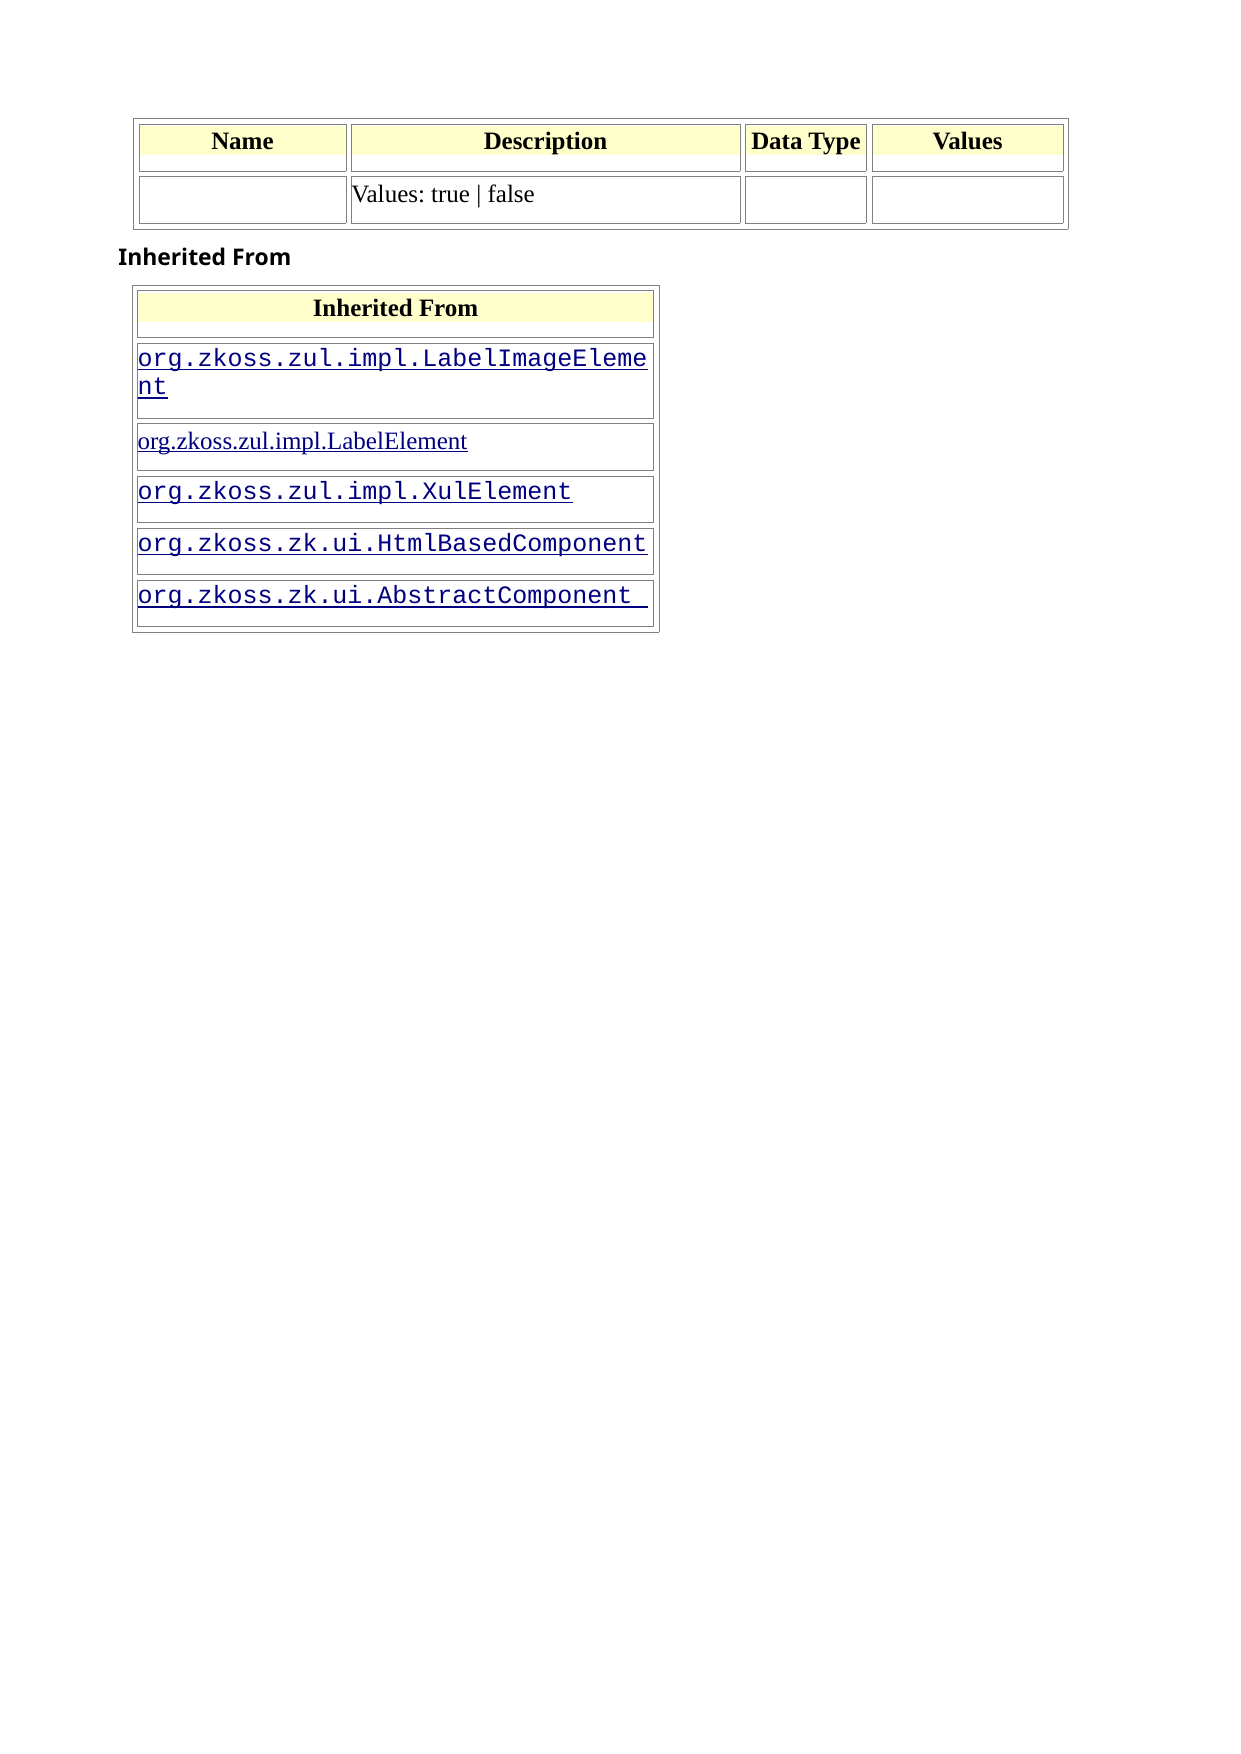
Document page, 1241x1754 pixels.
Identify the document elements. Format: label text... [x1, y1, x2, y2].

table_cell org.zkoss.zul.impl.XulElement [134, 470, 656, 522]
table_header Inherited From [134, 286, 656, 337]
table_header Values [869, 119, 1066, 171]
table_header Name [136, 119, 348, 171]
table_cell [136, 171, 348, 223]
table_cell org.zkoss.zk.ui.HtmlBasedComponent [134, 522, 656, 574]
table_cell [869, 171, 1066, 223]
table_cell [743, 171, 869, 223]
table_cell Values: true | false [348, 171, 742, 223]
table_header Data Type [743, 119, 869, 171]
text Inherited From [118, 241, 1122, 272]
table_cell org.zkoss.zul.impl.LabelImageElement [134, 337, 656, 418]
table_cell org.zkoss.zk.ui.AbstractComponent [134, 574, 656, 626]
table_cell org.zkoss.zul.impl.LabelElement [134, 418, 656, 470]
table_header Description [348, 119, 742, 171]
